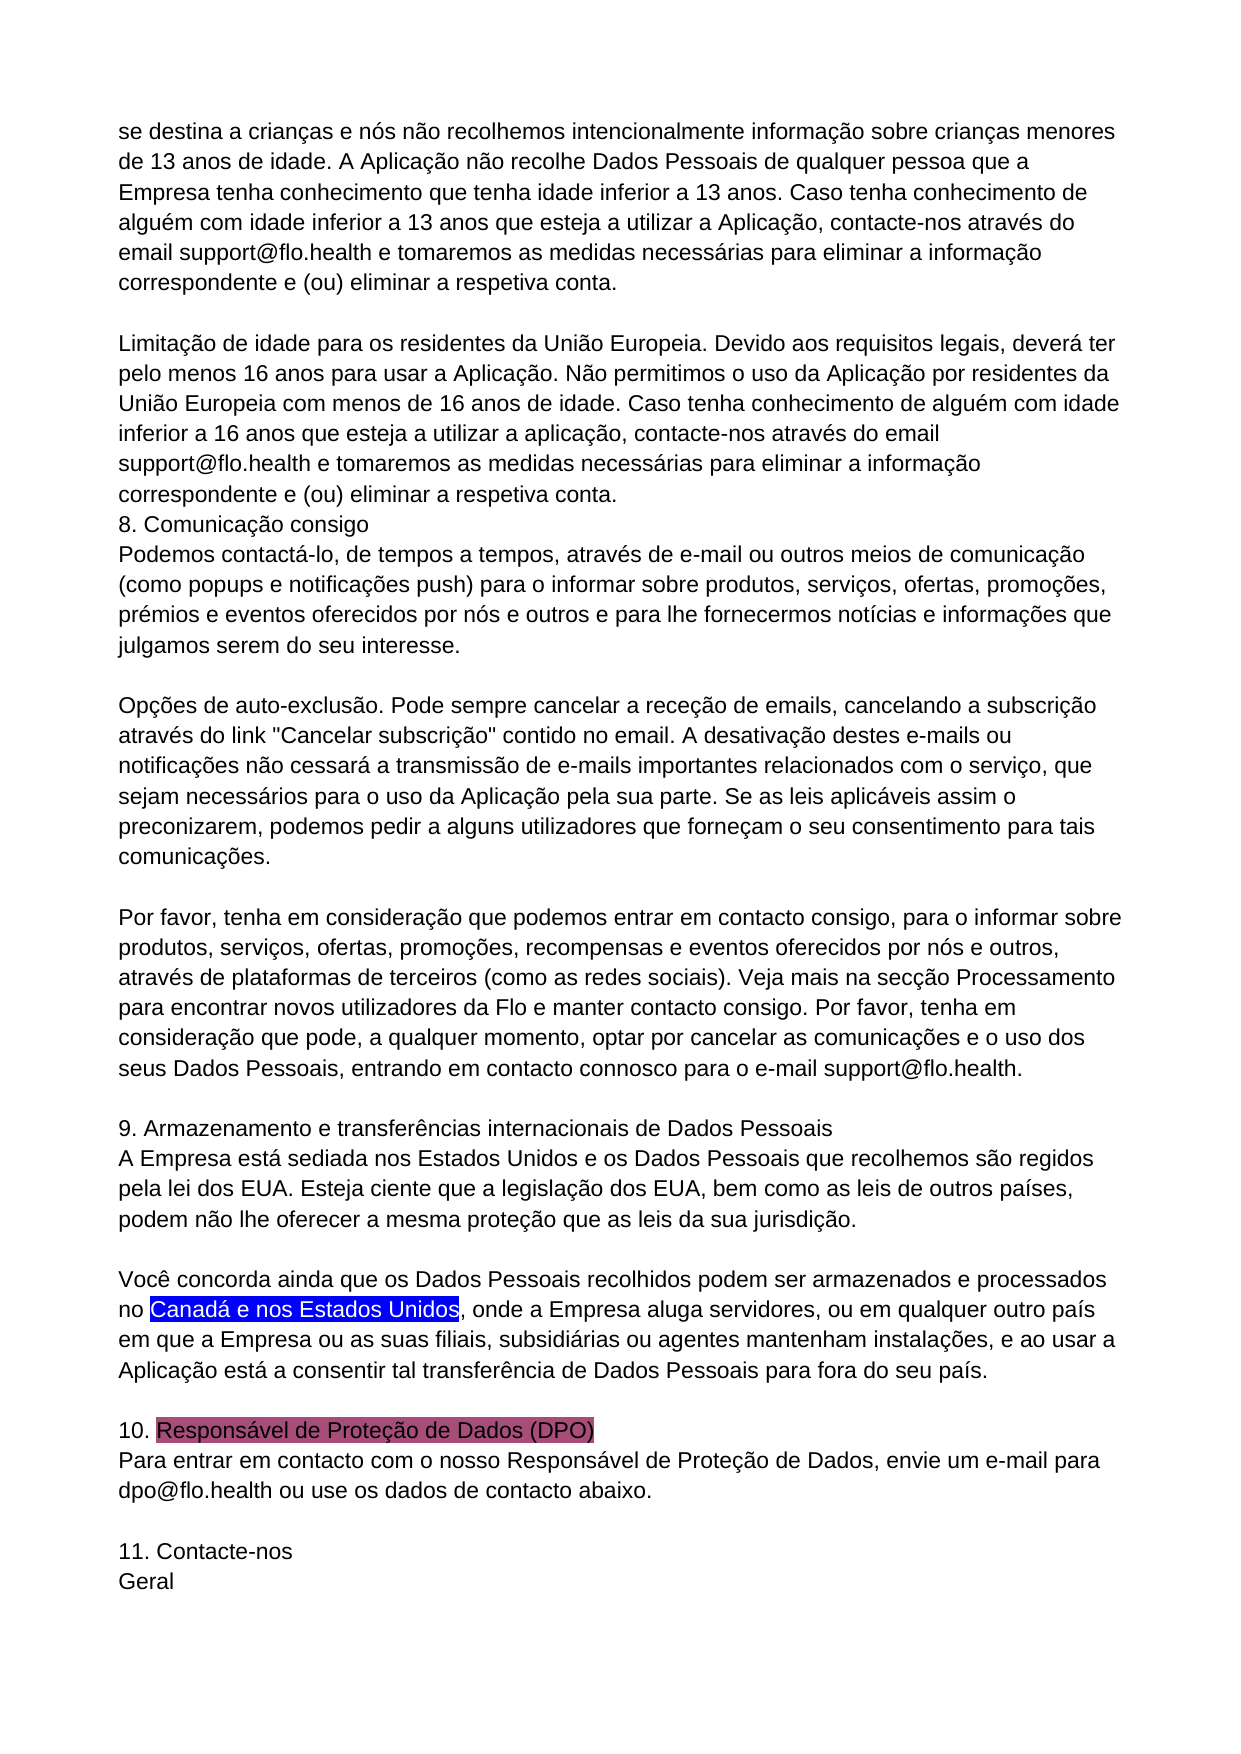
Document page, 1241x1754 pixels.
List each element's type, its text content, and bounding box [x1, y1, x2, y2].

text se destina a crianças e nós não recolhemos intencionalmente informação sobre crianças menores de 13 anos de idade. A Aplicação não recolhe Dados Pessoais de qualquer pessoa que a Empresa tenha conhecimento que tenha idade inferior a 13 anos. Caso tenha conhecimento de alguém com idade inferior a 13 anos que esteja a utilizar a Aplicação, contacte-nos através do email support@flo.health e tomaremos as medidas necessárias para eliminar a informação correspondente e (ou) eliminar a respetiva conta. [118, 118, 1122, 295]
text Podemos contactá-lo, de tempos a tempos, através de e-mail ou outros meios de comunicação (como popups e notificações push) para o informar sobre produtos, serviços, ofertas, promoções, prémios e eventos oferecidos por nós e outros e para lhe fornecermos notícias e informações que julgamos serem do seu interesse. [118, 541, 1122, 658]
text 10. Responsável de Proteção de Dados (DPO) [118, 1417, 1122, 1443]
text A Empresa está sediada nos Estados Unidos e os Dados Pessoais que recolhemos são regidos pela lei dos EUA. Esteja ciente que a legislação dos EUA, bem como as leis de outros países, podem não lhe oferecer a mesma proteção que as leis da sua jurisdição. [118, 1145, 1122, 1232]
text Para entrar em contacto com o nosso Responsável de Proteção de Dados, envie um e-mail para dpo@flo.health ou use os dados de contacto abaixo. [118, 1447, 1122, 1504]
text 8. Comunicação consigo [118, 511, 1122, 537]
text Geral [118, 1568, 1122, 1594]
text Por favor, tenha em consideração que podemos entrar em contacto consigo, para o informar sobre produtos, serviços, ofertas, promoções, recompensas e eventos oferecidos por nós e outros, através de plataformas de terceiros (como as redes sociais). Veja mais na secção Processamento para encontrar novos utilizadores da Flo e manter contacto consigo. Por favor, tenha em consideração que pode, a qualquer momento, optar por cancelar as comunicações e o uso dos seus Dados Pessoais, entrando em contacto connosco para o e-mail support@flo.health. [118, 903, 1122, 1081]
text Opções de auto-exclusão. Pode sempre cancelar a receção de emails, cancelando a subscrição através do link "Cancelar subscrição" contido no email. A desativação destes e-mails ou notificações não cessará a transmissão de e-mails importantes relacionados com o serviço, que sejam necessários para o uso da Aplicação pela sua parte. Se as leis aplicáveis assim o preconizarem, podemos pedir a alguns utilizadores que forneçam o seu consentimento para tais comunicações. [118, 692, 1122, 869]
text Limitação de idade para os residentes da União Europeia. Devido aos requisitos legais, deverá ter pelo menos 16 anos para usar a Aplicação. Não permitimos o uso da Aplicação por residentes da União Europeia com menos de 16 anos de idade. Caso tenha conhecimento de alguém com idade inferior a 16 anos que esteja a utilizar a aplicação, contacte-nos através do email support@flo.health e tomaremos as medidas necessárias para eliminar a informação correspondente e (ou) eliminar a respetiva conta. [118, 329, 1122, 507]
text 11. Contacte-nos [118, 1538, 1122, 1564]
text 9. Armazenamento e transferências internacionais de Dados Pessoais [118, 1115, 1122, 1141]
text Você concorda ainda que os Dados Pessoais recolhidos podem ser armazenados e processados no Canadá e nos Estados Unidos, onde a Empresa aluga servidores, ou em qualquer outro país em que a Empresa ou as suas filiais, subsidiárias ou agentes mantenham instalações, e ao usar a Aplicação está a consentir tal transferência de Dados Pessoais para fora do seu país. [118, 1266, 1122, 1383]
